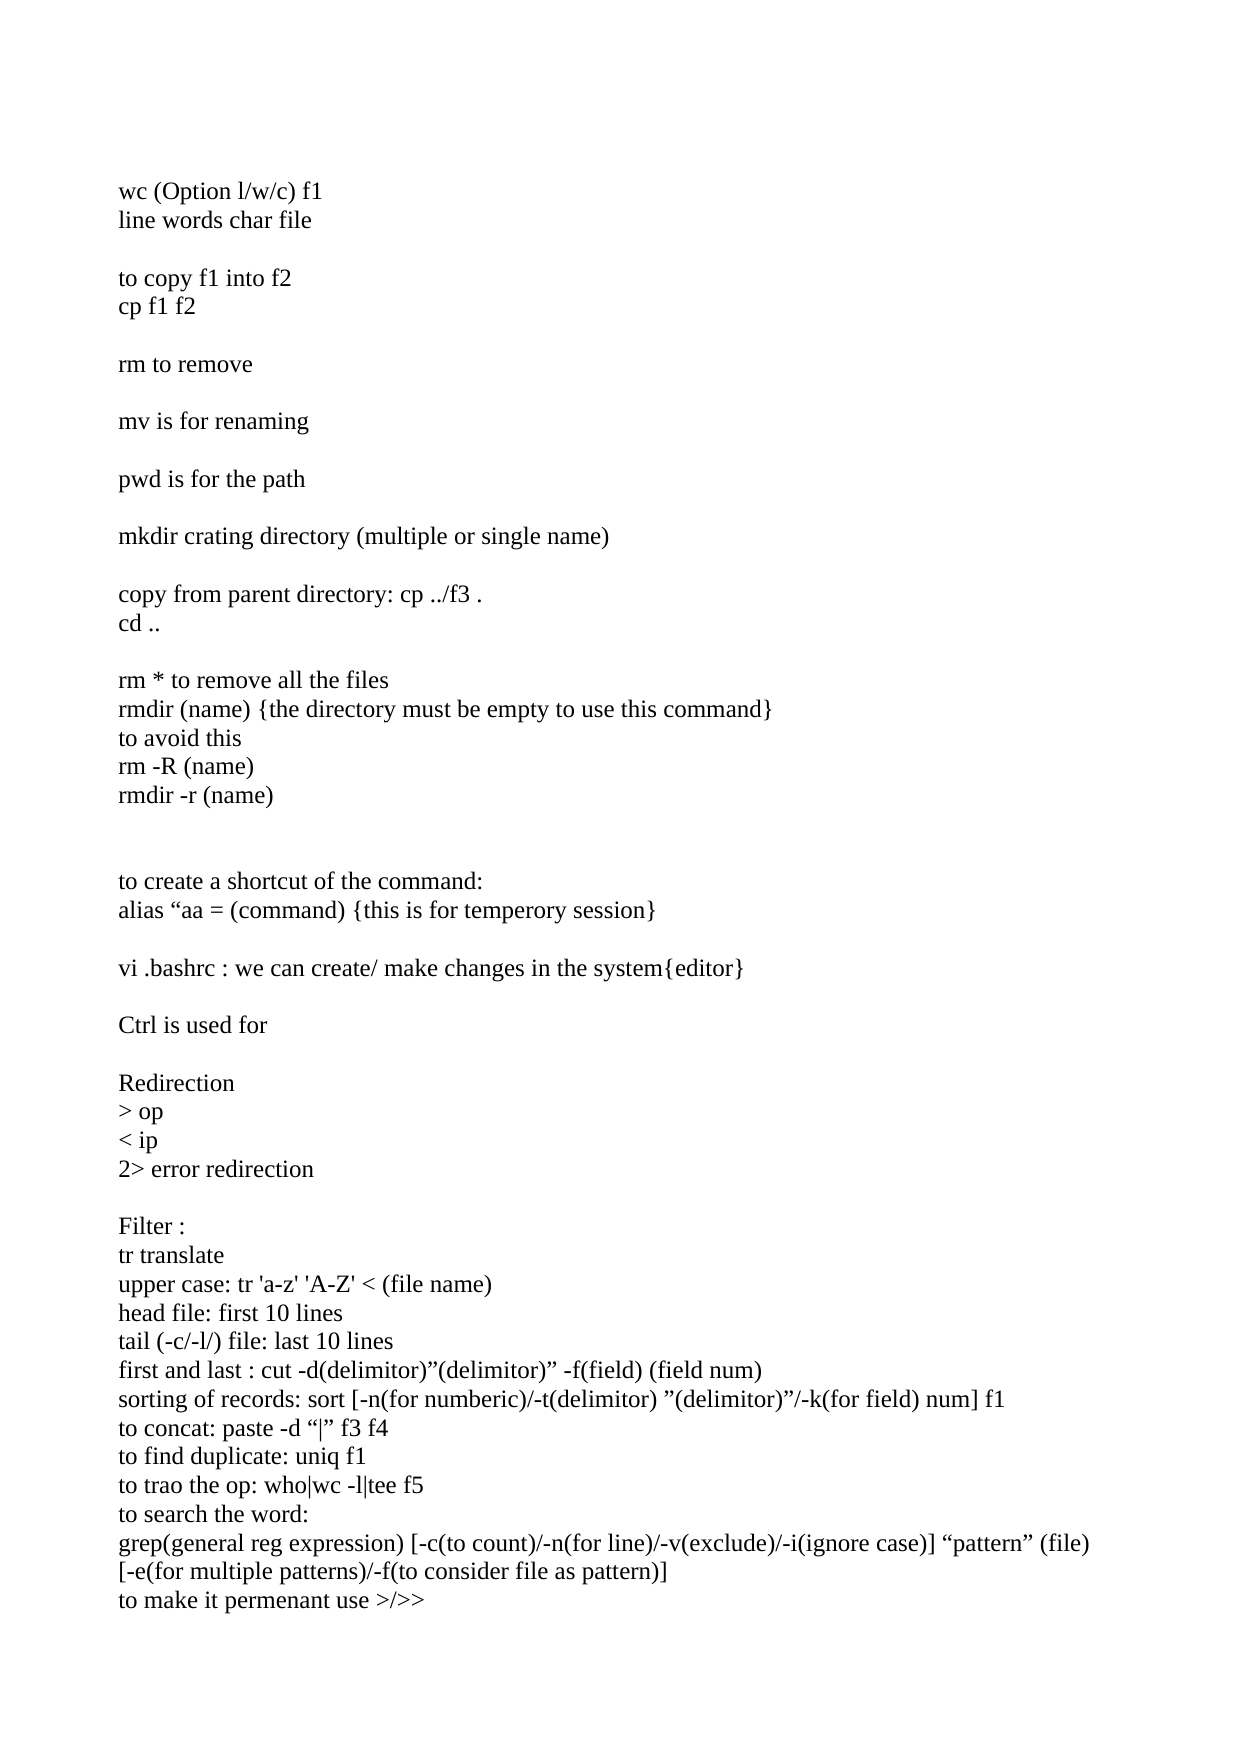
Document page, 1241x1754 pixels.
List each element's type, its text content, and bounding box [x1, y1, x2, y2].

text mv is for renaming [118, 406, 1122, 435]
text 2> error redirection [118, 1154, 1122, 1183]
text to trao the op: who|wc -l|tee f5 [118, 1470, 1122, 1499]
text tr translate [118, 1240, 1122, 1269]
text to make it permenant use >/>> [118, 1585, 1122, 1614]
text sorting of records: sort [-n(for numberic)/-t(delimitor) ”(delimitor)”/-k(for field) num] f1 [118, 1384, 1122, 1413]
text < ip [118, 1125, 1122, 1154]
text rm -R (name) [118, 751, 1122, 780]
text rm to remove [118, 349, 1122, 378]
text cd .. [118, 608, 1122, 636]
text head file: first 10 lines [118, 1298, 1122, 1326]
text cp f1 f2 [118, 291, 1122, 320]
text rmdir -r (name) [118, 780, 1122, 809]
text to copy f1 into f2 [118, 263, 1122, 291]
text to concat: paste -d “|” f3 f4 [118, 1413, 1122, 1441]
text pwd is for the path [118, 464, 1122, 493]
text rmdir (name) {the directory must be empty to use this command} [118, 694, 1122, 723]
text alias “aa = (command) {this is for temperory session} [118, 895, 1122, 924]
text upper case: tr 'a-z' 'A-Z' < (file name) [118, 1269, 1122, 1298]
text Ctrl is used for [118, 1010, 1122, 1039]
text to create a shortcut of the command: [118, 866, 1122, 895]
text vi .bashrc : we can create/ make changes in the system{editor} [118, 953, 1122, 981]
text tail (-c/-l/) file: last 10 lines [118, 1326, 1122, 1355]
text Redirection [118, 1068, 1122, 1096]
text first and last : cut -d(delimitor)”(delimitor)” -f(field) (field num) [118, 1355, 1122, 1384]
text to find duplicate: uniq f1 [118, 1441, 1122, 1470]
text [-e(for multiple patterns)/-f(to consider file as pattern)] [118, 1556, 1122, 1585]
text rm * to remove all the files [118, 665, 1122, 694]
text line words char file [118, 205, 1122, 234]
text to search the word: [118, 1499, 1122, 1528]
text wc (Option l/w/c) f1 [118, 176, 1122, 205]
text copy from parent directory: cp ../f3 . [118, 579, 1122, 608]
text to avoid this [118, 723, 1122, 751]
text > op [118, 1096, 1122, 1125]
text Filter : [118, 1211, 1122, 1240]
text grep(general reg expression) [-c(to count)/-n(for line)/-v(exclude)/-i(ignore case)] “pattern” (file) [118, 1528, 1122, 1556]
text mkdir crating directory (multiple or single name) [118, 521, 1122, 550]
